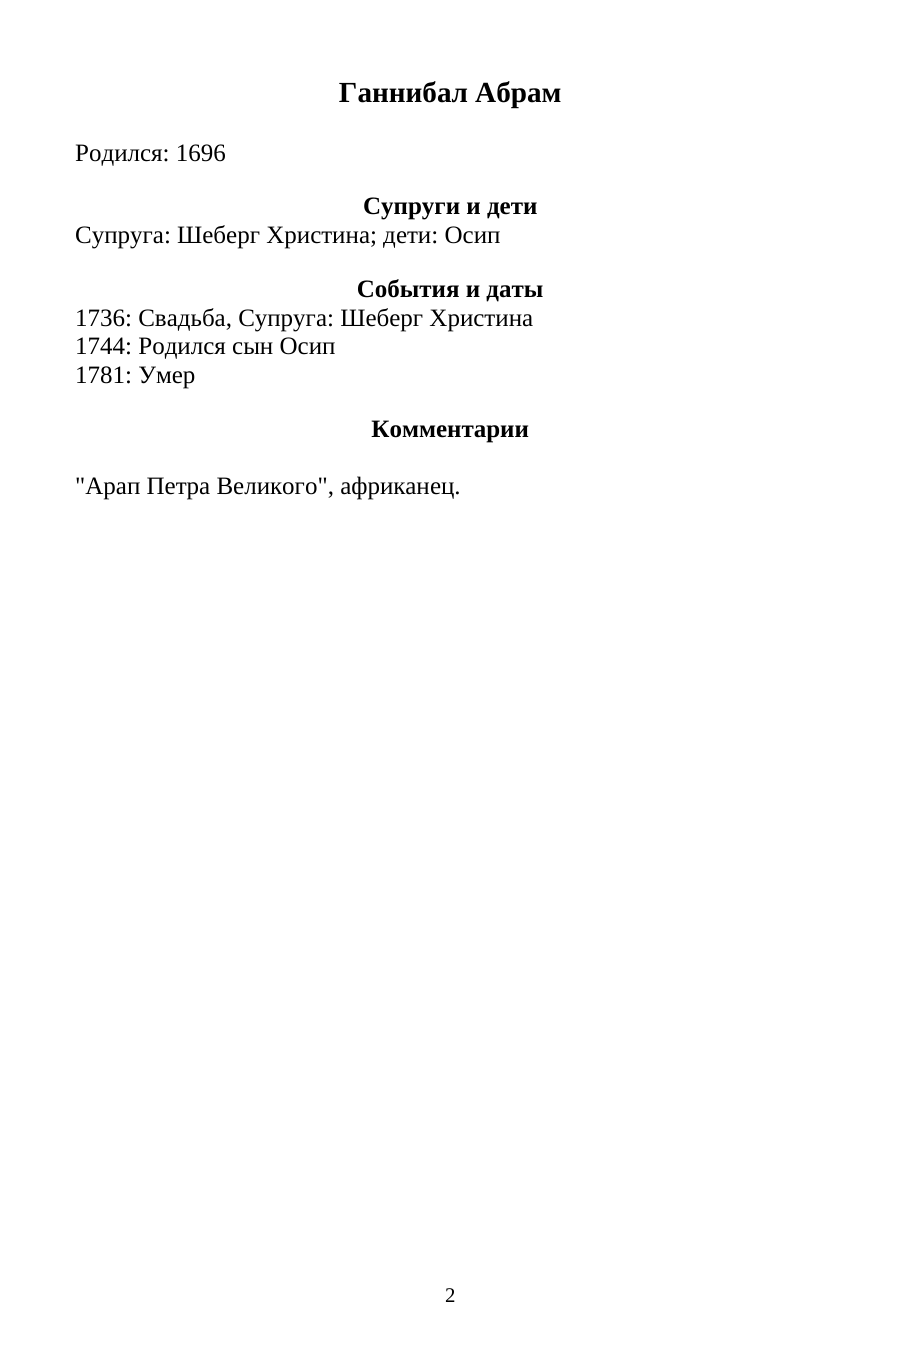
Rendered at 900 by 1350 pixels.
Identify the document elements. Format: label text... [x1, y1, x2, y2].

text "Арап Петра Великого", африканец. [75, 471, 825, 500]
subtitle Комментарии [75, 414, 825, 443]
text 1744: Родился сын Осип [75, 331, 825, 360]
subtitle Ганнибал Абрам [75, 75, 825, 108]
text Родился: 1696 [75, 138, 825, 166]
text 1781: Умер [75, 360, 825, 389]
text Супруга: Шеберг Христина; дети: Осип [75, 220, 825, 249]
subtitle Супруги и дети [75, 191, 825, 220]
text 1736: Свадьба, Супруга: Шеберг Христина [75, 303, 825, 331]
subtitle События и даты [75, 274, 825, 303]
